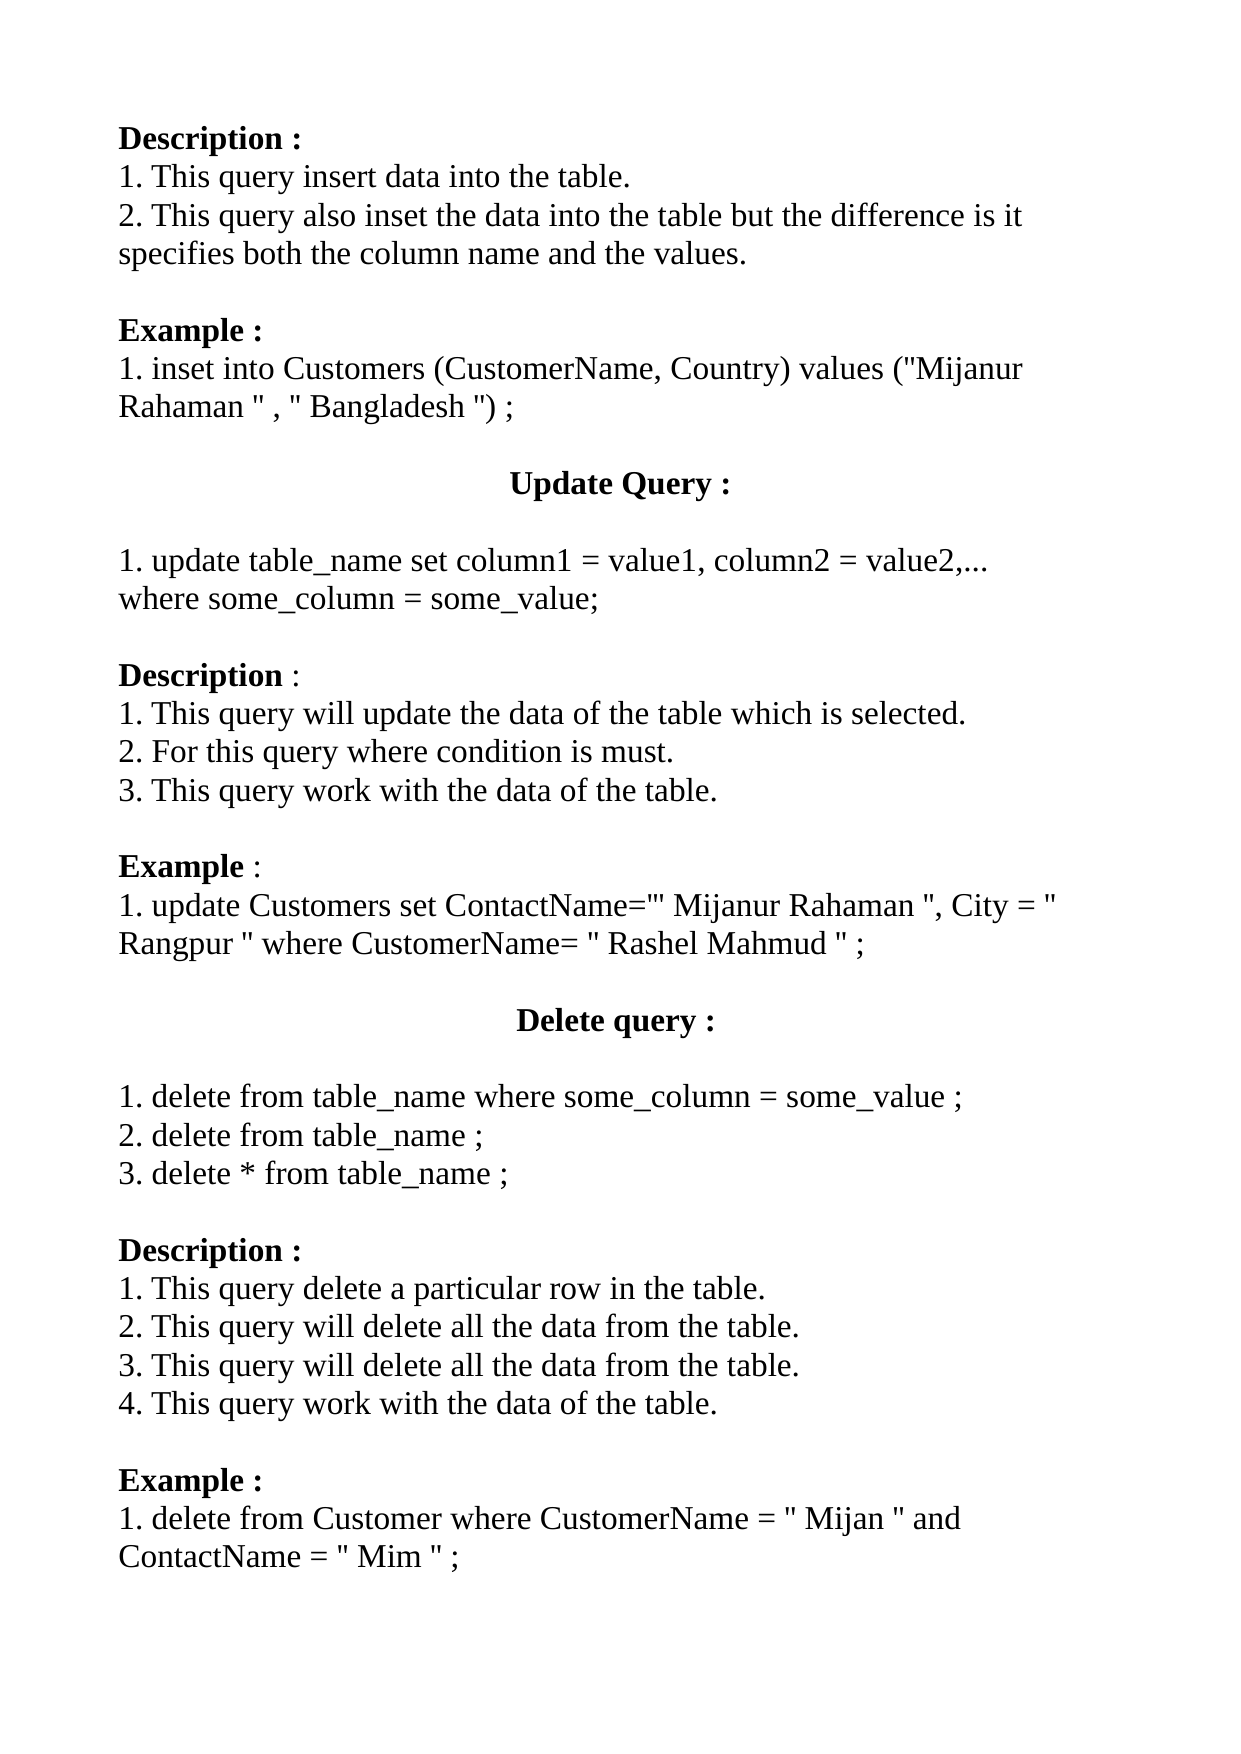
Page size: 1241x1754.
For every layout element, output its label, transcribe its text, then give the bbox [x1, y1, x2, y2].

text 1. update table_name set column1 = value1, column2 = value2,... where some_column = some_value; [118, 540, 1122, 616]
text 3. This query will delete all the data from the table. [118, 1345, 1122, 1383]
text Description : [118, 1230, 1122, 1268]
text 2. delete from table_name ; [118, 1115, 1122, 1153]
text 3. delete * from table_name ; [118, 1153, 1122, 1191]
text 1. delete from Customer where CustomerName = '' Mijan '' and ContactName = '' Mim '' ; [118, 1498, 1122, 1575]
text 1. This query insert data into the table. [118, 156, 1122, 195]
text Delete query : [118, 1000, 1122, 1038]
text 1. inset into Customers (CustomerName, Country) values (''Mijanur Rahaman '' , '' Bangladesh '') ; [118, 348, 1122, 425]
text Example : [118, 846, 1122, 885]
text 3. This query work with the data of the table. [118, 770, 1122, 808]
text 2. This query also inset the data into the table but the difference is it specifies both the column name and the values. [118, 195, 1122, 271]
text Example : [118, 310, 1122, 348]
text 1. This query delete a particular row in the table. [118, 1268, 1122, 1306]
text Update Query : [118, 463, 1122, 501]
text Description : [118, 118, 1122, 156]
text Example : [118, 1460, 1122, 1498]
text 1. This query will update the data of the table which is selected. [118, 693, 1122, 731]
text 2. For this query where condition is must. [118, 731, 1122, 770]
text Description : [118, 655, 1122, 693]
text 1. update Customers set ContactName=''' Mijanur Rahaman '', City = '' Rangpur '' where CustomerName= '' Rashel Mahmud '' ; [118, 885, 1122, 961]
text 4. This query work with the data of the table. [118, 1383, 1122, 1421]
text 2. This query will delete all the data from the table. [118, 1306, 1122, 1345]
text 1. delete from table_name where some_column = some_value ; [118, 1076, 1122, 1115]
